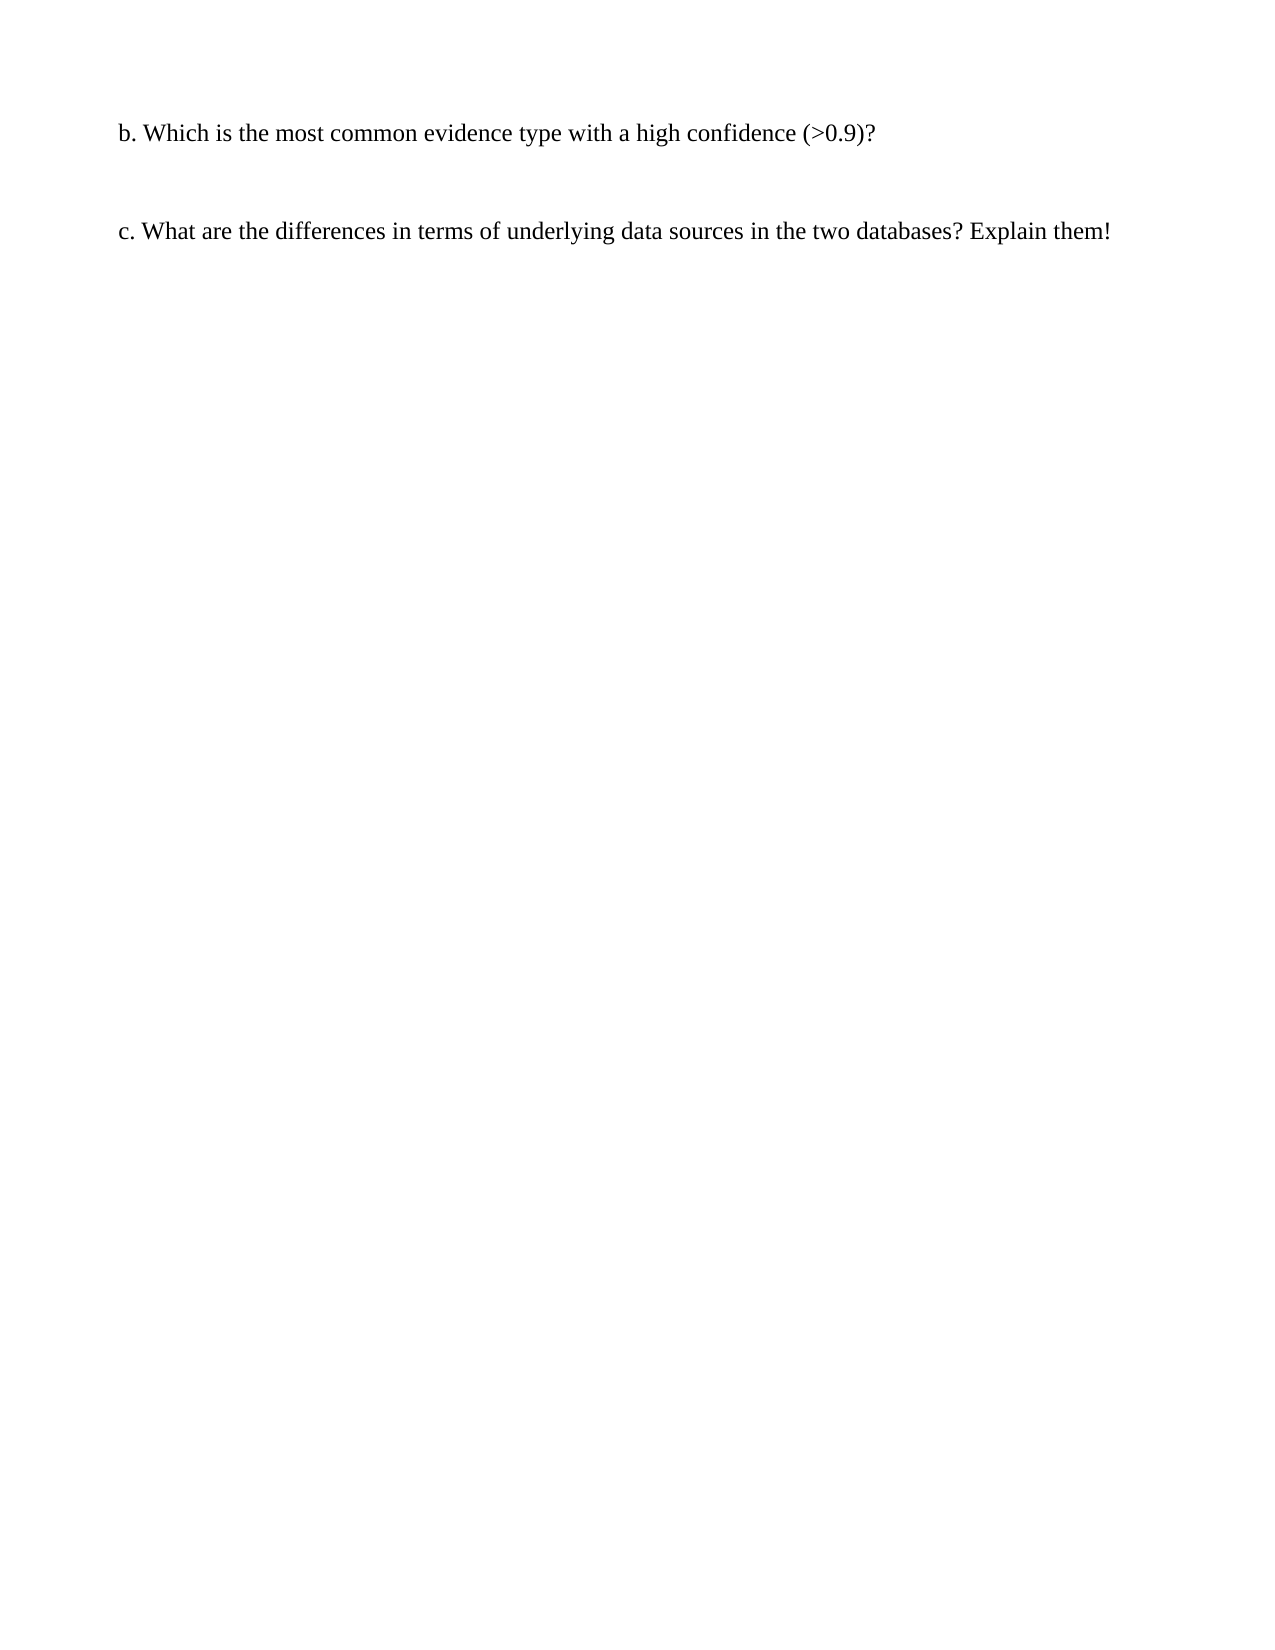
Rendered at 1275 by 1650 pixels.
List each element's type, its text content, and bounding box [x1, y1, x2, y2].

text b. Which is the most common evidence type with a high confidence (>0.9)? [118, 118, 1157, 147]
text c. What are the differences in terms of underlying data sources in the two databases? Explain them! [118, 216, 1157, 245]
